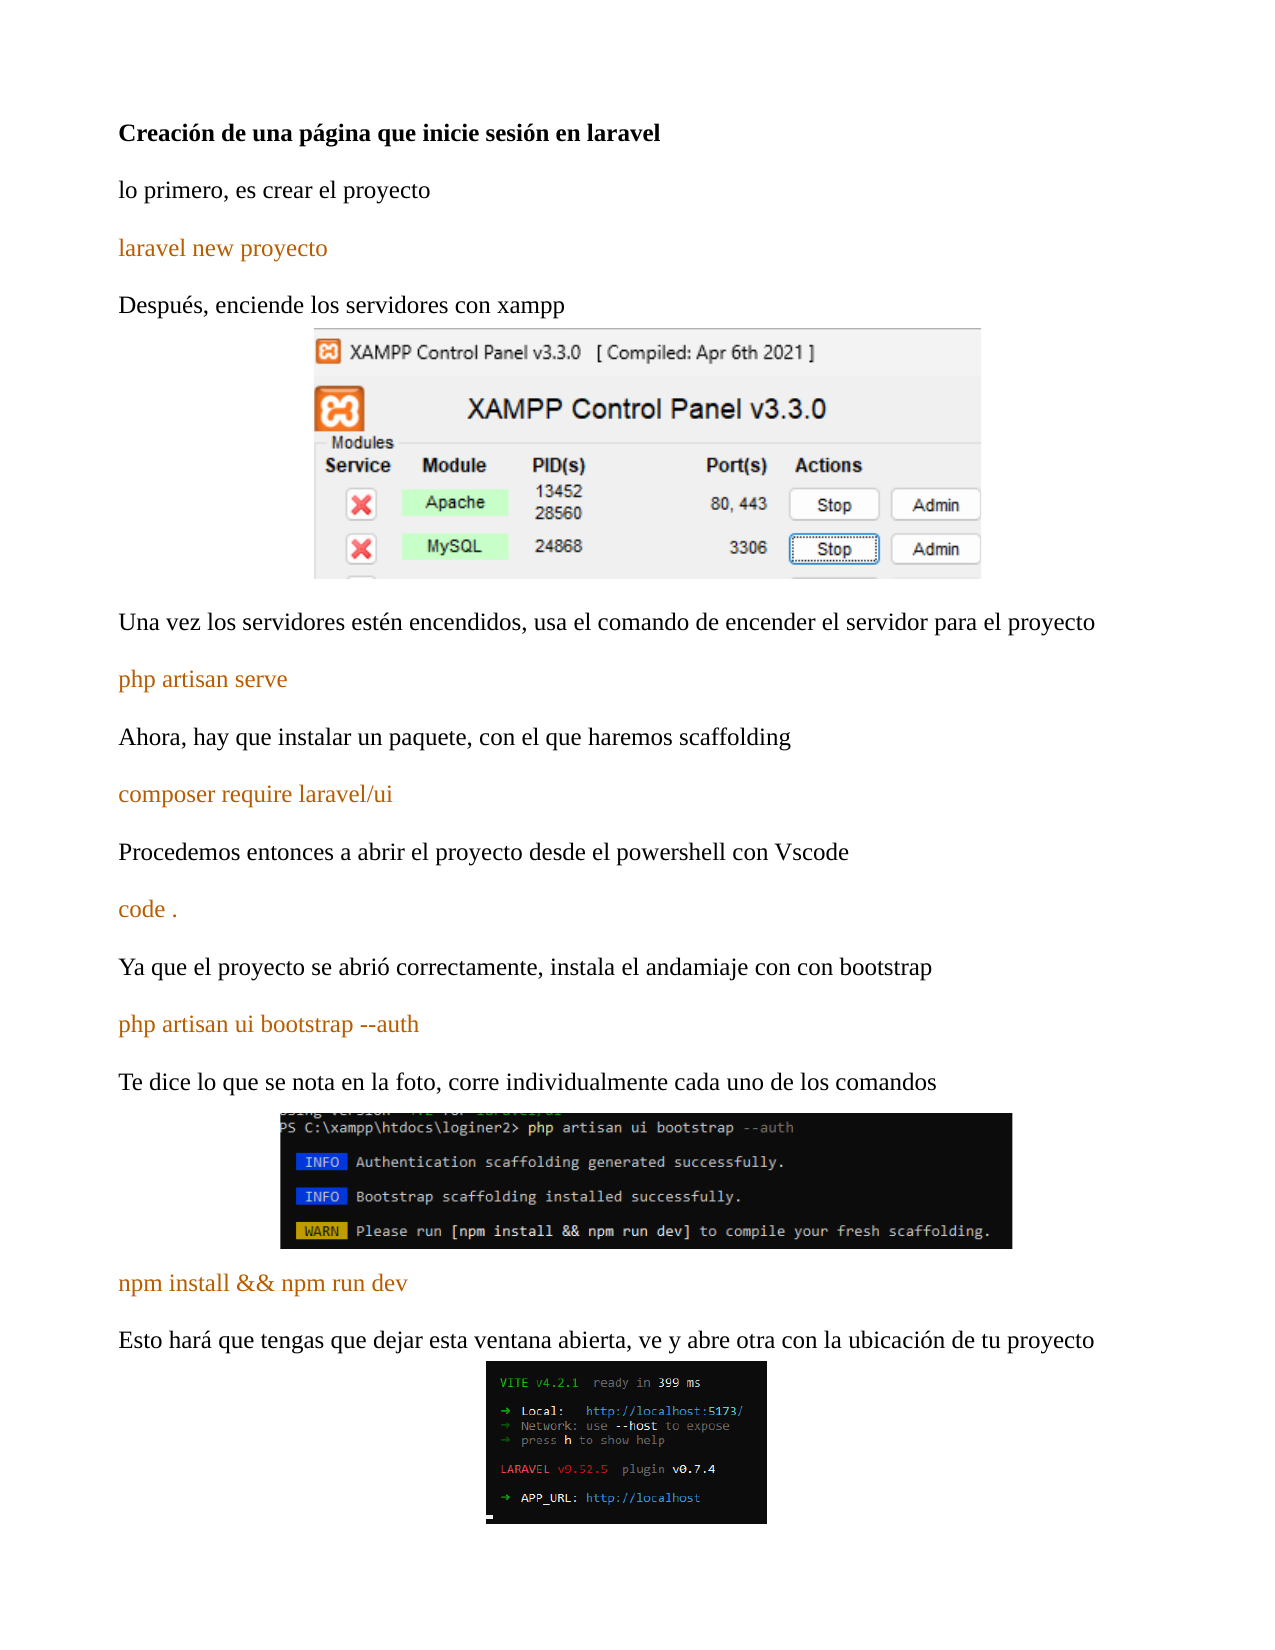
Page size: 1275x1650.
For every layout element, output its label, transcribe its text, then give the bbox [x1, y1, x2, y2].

picture [486, 1361, 767, 1524]
text code . [118, 894, 1157, 923]
text Esto hará que tengas que dejar esta ventana abierta, ve y abre otra con la ubicación de tu proyecto [118, 1326, 1157, 1354]
text Ahora, hay que instalar un paquete, con el que haremos scaffolding [118, 722, 1157, 751]
text Procedemos entonces a abrir el proyecto desde el powershell con Vscode [118, 837, 1157, 866]
text Creación de una página que inicie sesión en laravel [118, 118, 1157, 147]
text Te dice lo que se nota en la foto, corre individualmente cada uno de los comandos [118, 1067, 1157, 1096]
text php artisan ui bootstrap --auth [118, 1009, 1157, 1038]
text npm install && npm run dev [118, 1268, 1157, 1297]
text Después, enciende los servidores con xampp [118, 291, 1157, 319]
picture [313, 328, 982, 579]
text Una vez los servidores estén encendidos, usa el comando de encender el servidor para el proyecto [118, 607, 1157, 636]
text lo primero, es crear el proyecto [118, 176, 1157, 204]
text php artisan serve [118, 664, 1157, 693]
text laravel new proyecto [118, 233, 1157, 262]
text Ya que el proyecto se abrió correctamente, instala el andamiaje con con bootstrap [118, 952, 1157, 981]
text composer require laravel/ui [118, 779, 1157, 808]
picture [280, 1113, 1013, 1249]
